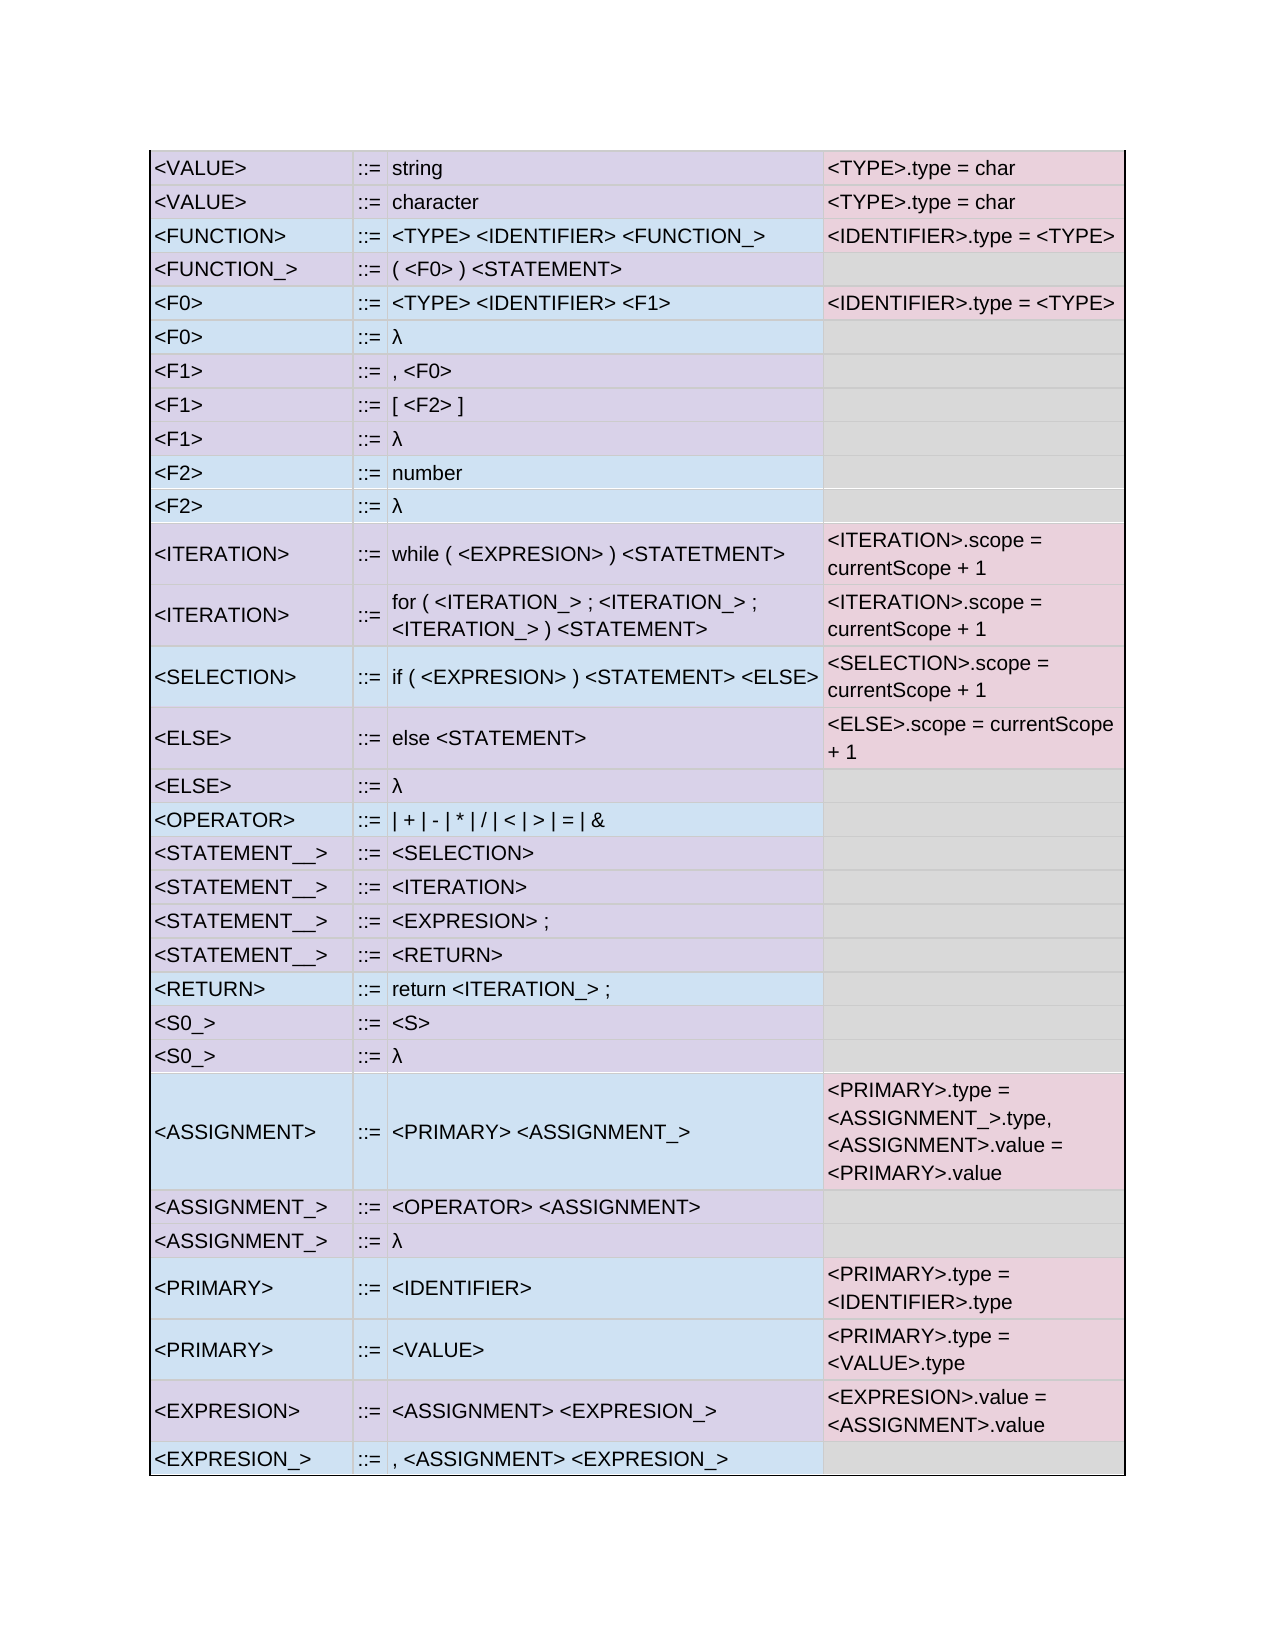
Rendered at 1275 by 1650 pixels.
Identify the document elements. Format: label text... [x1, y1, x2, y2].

table_cell <RETURN> [151, 973, 352, 1005]
table_cell <ASSIGNMENT_> [151, 1191, 352, 1223]
table_cell <ASSIGNMENT> [151, 1074, 352, 1189]
table_cell ::= [354, 1040, 387, 1072]
table_cell [824, 905, 1124, 937]
table_cell ::= [354, 1381, 387, 1441]
table_cell <STATEMENT__> [151, 939, 352, 971]
table_cell ::= [354, 1258, 387, 1318]
table_cell | + | - | * | / | < | > | = | & [388, 803, 823, 836]
table_cell [824, 456, 1124, 488]
table_cell ::= [354, 905, 387, 937]
table_cell <EXPRESION> ; [388, 905, 823, 937]
table_cell , <F0> [388, 355, 823, 387]
table_cell ::= [354, 321, 387, 353]
table_cell <STATEMENT__> [151, 871, 352, 903]
table_cell <ITERATION>.scope = currentScope + 1 [824, 524, 1124, 584]
table_cell [824, 1224, 1124, 1257]
table_cell else <STATEMENT> [388, 708, 823, 768]
table_cell ::= [354, 1224, 387, 1257]
table_cell <OPERATOR> <ASSIGNMENT> [388, 1191, 823, 1223]
table_cell <ITERATION>.scope = currentScope + 1 [824, 585, 1124, 645]
table_cell <F0> [151, 287, 352, 319]
table_cell ( <F0> ) <STATEMENT> [388, 253, 823, 285]
table_cell ::= [354, 871, 387, 903]
table_cell <IDENTIFIER> [388, 1258, 823, 1318]
table_cell ::= [354, 287, 387, 319]
table_cell <F1> [151, 389, 352, 421]
table_cell λ [388, 321, 823, 353]
table_cell ::= [354, 1006, 387, 1039]
table_cell [824, 355, 1124, 387]
table_cell <F2> [151, 456, 352, 488]
table_cell [824, 871, 1124, 903]
table_cell ::= [354, 422, 387, 455]
table_cell <PRIMARY> [151, 1320, 352, 1379]
table_cell [824, 422, 1124, 455]
table_cell ::= [354, 253, 387, 285]
table_cell <TYPE> <IDENTIFIER> <FUNCTION_> [388, 219, 823, 252]
table_cell <ELSE> [151, 708, 352, 768]
table_cell [824, 490, 1124, 522]
table_cell <ASSIGNMENT_> [151, 1224, 352, 1257]
table_cell <FUNCTION> [151, 219, 352, 252]
table_cell character [388, 186, 823, 218]
table_cell if ( <EXPRESION> ) <STATEMENT> <ELSE> [388, 647, 823, 706]
table_cell [824, 1006, 1124, 1039]
table_cell <TYPE> <IDENTIFIER> <F1> [388, 287, 823, 319]
table_cell <ASSIGNMENT> <EXPRESION_> [388, 1381, 823, 1441]
table_cell ::= [354, 803, 387, 836]
table_cell <FUNCTION_> [151, 253, 352, 285]
table_cell <VALUE> [151, 152, 352, 184]
table_cell ::= [354, 219, 387, 252]
table_cell <IDENTIFIER>.type = <TYPE> [824, 219, 1124, 252]
table_cell <PRIMARY> [151, 1258, 352, 1318]
table_cell ::= [354, 456, 387, 488]
table_cell <PRIMARY>.type = <ASSIGNMENT_>.type, <ASSIGNMENT>.value = <PRIMARY>.value [824, 1074, 1124, 1189]
table_cell <S0_> [151, 1006, 352, 1039]
table_cell [824, 1191, 1124, 1223]
table_cell [824, 1442, 1124, 1474]
table_cell ::= [354, 708, 387, 768]
table_cell <IDENTIFIER>.type = <TYPE> [824, 287, 1124, 319]
table_cell [824, 770, 1124, 802]
table_cell ::= [354, 939, 387, 971]
table_cell string [388, 152, 823, 184]
table_cell <OPERATOR> [151, 803, 352, 836]
table_cell ::= [354, 186, 387, 218]
table_cell <SELECTION> [151, 647, 352, 706]
table_cell <F2> [151, 490, 352, 522]
table_cell <ITERATION> [388, 871, 823, 903]
table_cell <EXPRESION> [151, 1381, 352, 1441]
table_cell ::= [354, 1320, 387, 1379]
table_cell <EXPRESION>.value = <ASSIGNMENT>.value [824, 1381, 1124, 1441]
table_cell <ELSE>.scope = currentScope + 1 [824, 708, 1124, 768]
table_cell ::= [354, 524, 387, 584]
table_cell for ( <ITERATION_> ; <ITERATION_> ; <ITERATION_> ) <STATEMENT> [388, 585, 823, 645]
table_cell <SELECTION> [388, 837, 823, 869]
table_cell <VALUE> [388, 1320, 823, 1379]
table_cell ::= [354, 1074, 387, 1189]
table_cell λ [388, 1224, 823, 1257]
table_cell <ELSE> [151, 770, 352, 802]
table_cell ::= [354, 152, 387, 184]
table_cell <PRIMARY> <ASSIGNMENT_> [388, 1074, 823, 1189]
table_cell ::= [354, 1191, 387, 1223]
table_cell <SELECTION>.scope = currentScope + 1 [824, 647, 1124, 706]
table_cell [824, 973, 1124, 1005]
table_cell <PRIMARY>.type = <VALUE>.type [824, 1320, 1124, 1379]
table_cell <RETURN> [388, 939, 823, 971]
table_cell <ITERATION> [151, 524, 352, 584]
table_cell ::= [354, 585, 387, 645]
table_cell ::= [354, 1442, 387, 1474]
table_cell ::= [354, 770, 387, 802]
table_cell <EXPRESION_> [151, 1442, 352, 1474]
table_cell return <ITERATION_> ; [388, 973, 823, 1005]
table_cell ::= [354, 490, 387, 522]
table_cell ::= [354, 389, 387, 421]
table_cell [824, 253, 1124, 285]
table_cell <TYPE>.type = char [824, 152, 1124, 184]
table_cell number [388, 456, 823, 488]
table_cell , <ASSIGNMENT> <EXPRESION_> [388, 1442, 823, 1474]
table_cell [824, 939, 1124, 971]
table_cell ::= [354, 973, 387, 1005]
table_cell ::= [354, 837, 387, 869]
table_cell ::= [354, 647, 387, 706]
table_cell [824, 389, 1124, 421]
table_cell <ITERATION> [151, 585, 352, 645]
table_cell [824, 1040, 1124, 1072]
table_cell while ( <EXPRESION> ) <STATETMENT> [388, 524, 823, 584]
table_cell <S0_> [151, 1040, 352, 1072]
table_cell <STATEMENT__> [151, 837, 352, 869]
table_cell <VALUE> [151, 186, 352, 218]
table_cell [824, 837, 1124, 869]
table_cell [ <F2> ] [388, 389, 823, 421]
table_cell λ [388, 490, 823, 522]
table_cell <F1> [151, 422, 352, 455]
table_cell [824, 321, 1124, 353]
table_cell <STATEMENT__> [151, 905, 352, 937]
table_cell λ [388, 422, 823, 455]
table_cell <F0> [151, 321, 352, 353]
table_cell <S> [388, 1006, 823, 1039]
table_cell ::= [354, 355, 387, 387]
table_cell [824, 803, 1124, 836]
table_cell λ [388, 770, 823, 802]
table_cell <TYPE>.type = char [824, 186, 1124, 218]
table_cell λ [388, 1040, 823, 1072]
table_cell <F1> [151, 355, 352, 387]
table_cell <PRIMARY>.type = <IDENTIFIER>.type [824, 1258, 1124, 1318]
